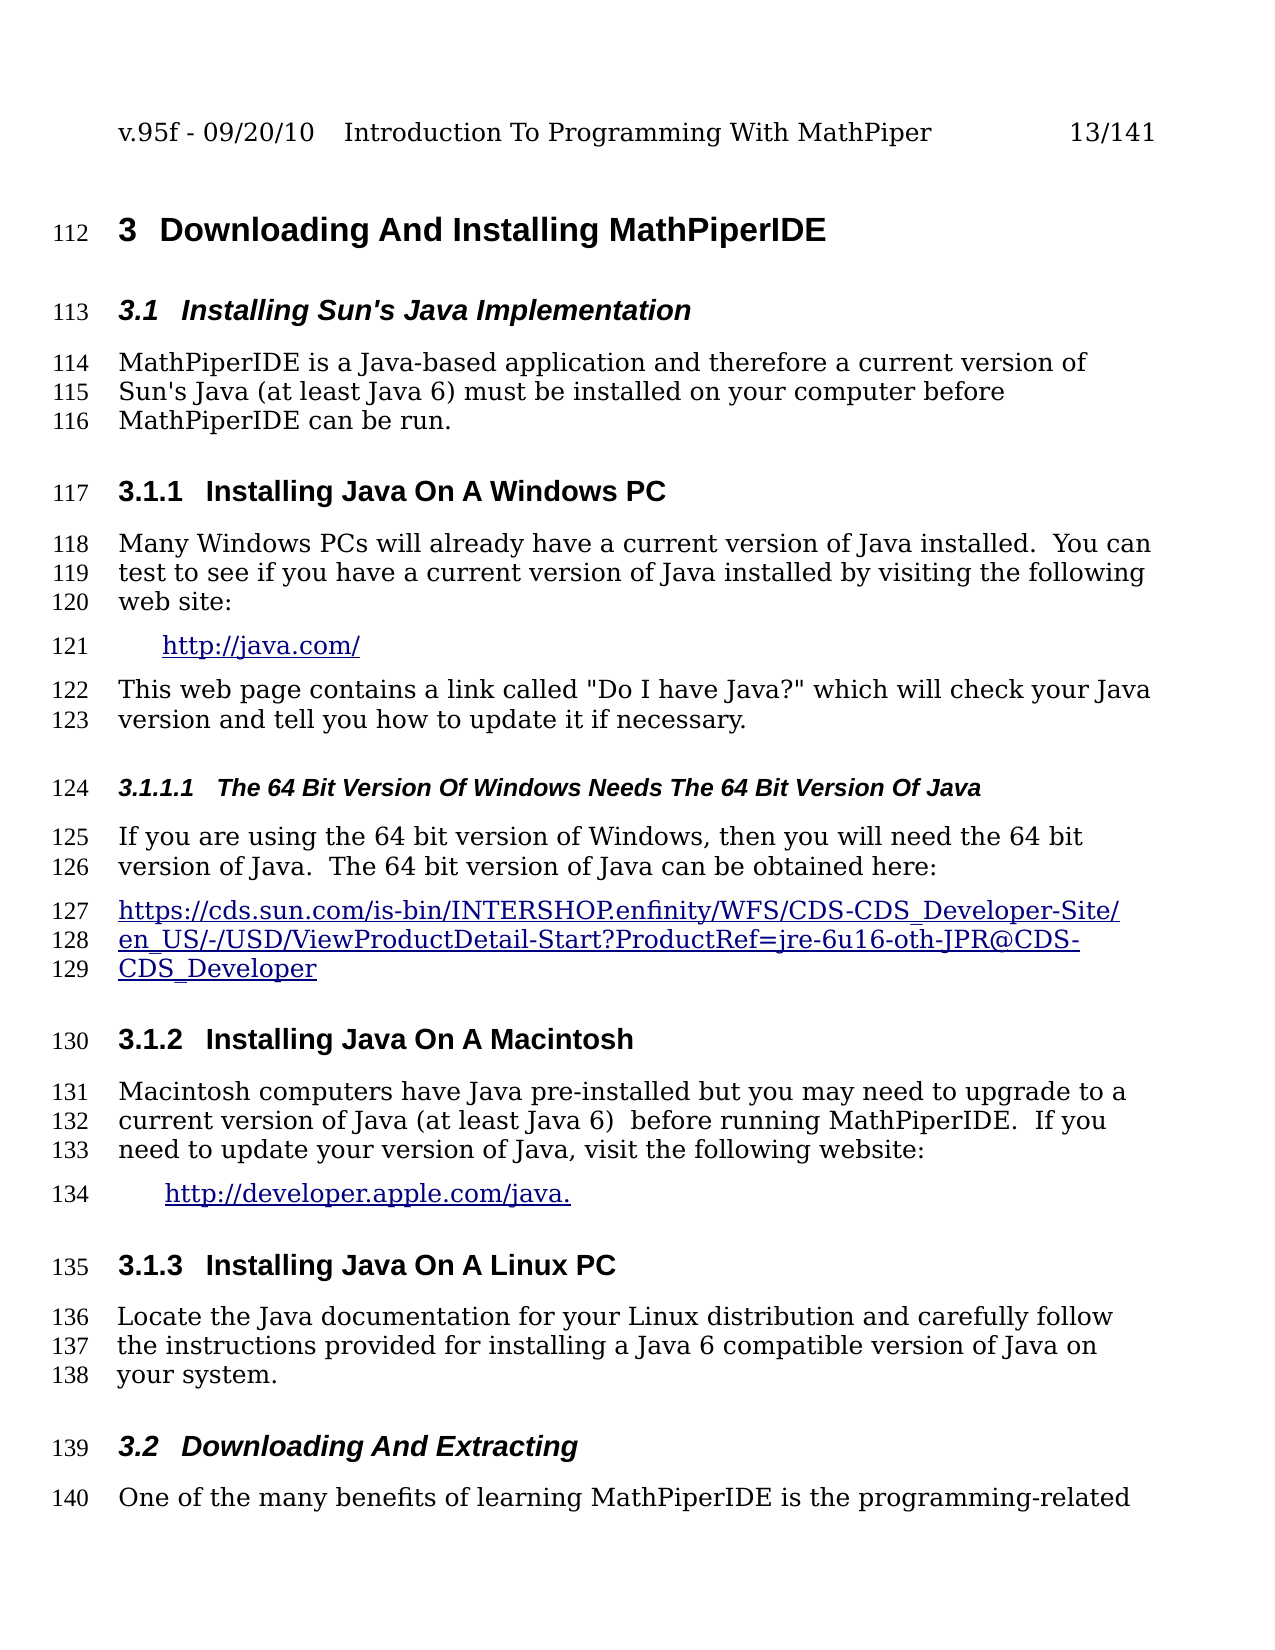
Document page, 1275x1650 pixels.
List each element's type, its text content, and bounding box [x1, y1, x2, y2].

subtitle The 64 Bit Version Of Windows Needs The 64 Bit Version Of Java [118, 773, 1157, 802]
subtitle Installing Java On A Macintosh [118, 1022, 1157, 1056]
text Macintosh computers have Java pre-installed but you may need to upgrade to a current version of Java (at least Java 6) before running MathPiperIDE. If you need to update your version of Java, visit the following website: [118, 1077, 1157, 1164]
text One of the many benefits of learning MathPiperIDE is the programming-related [118, 1483, 1157, 1512]
text This web page contains a link called "Do I have Java?" which will check your Java version and tell you how to update it if necessary. [118, 676, 1157, 734]
subtitle Installing Java On A Windows PC [118, 474, 1157, 508]
subtitle Installing Java On A Linux PC [118, 1248, 1157, 1281]
text http://developer.apple.com/java. [164, 1179, 1157, 1208]
subtitle Downloading And Installing MathPiperIDE [118, 210, 1157, 248]
text http://java.com/ [162, 631, 1157, 661]
subtitle Downloading And Extracting [118, 1429, 1157, 1462]
text Locate the Java documentation for your Linux distribution and carefully follow the instructions provided for installing a Java 6 compatible version of Java on your system. [117, 1302, 1157, 1389]
text https://cds.sun.com/is-bin/INTERSHOP.enfinity/WFS/CDS-CDS_Developer-Site/en_US/-/USD/ViewProductDetail-Start?ProductRef=jre-6u16-oth-JPR@CDS-CDS_Developer [118, 896, 1157, 983]
text If you are using the 64 bit version of Windows, then you will need the 64 bit version of Java. The 64 bit version of Java can be obtained here: [118, 822, 1157, 881]
text Many Windows PCs will already have a current version of Java installed. You can test to see if you have a current version of Java installed by visiting the following web site: [118, 529, 1157, 616]
subtitle Installing Sun's Java Implementation [118, 293, 1157, 327]
text MathPiperIDE is a Java-based application and therefore a current version of Sun's Java (at least Java 6) must be installed on your computer before MathPiperIDE can be run. [118, 348, 1157, 435]
